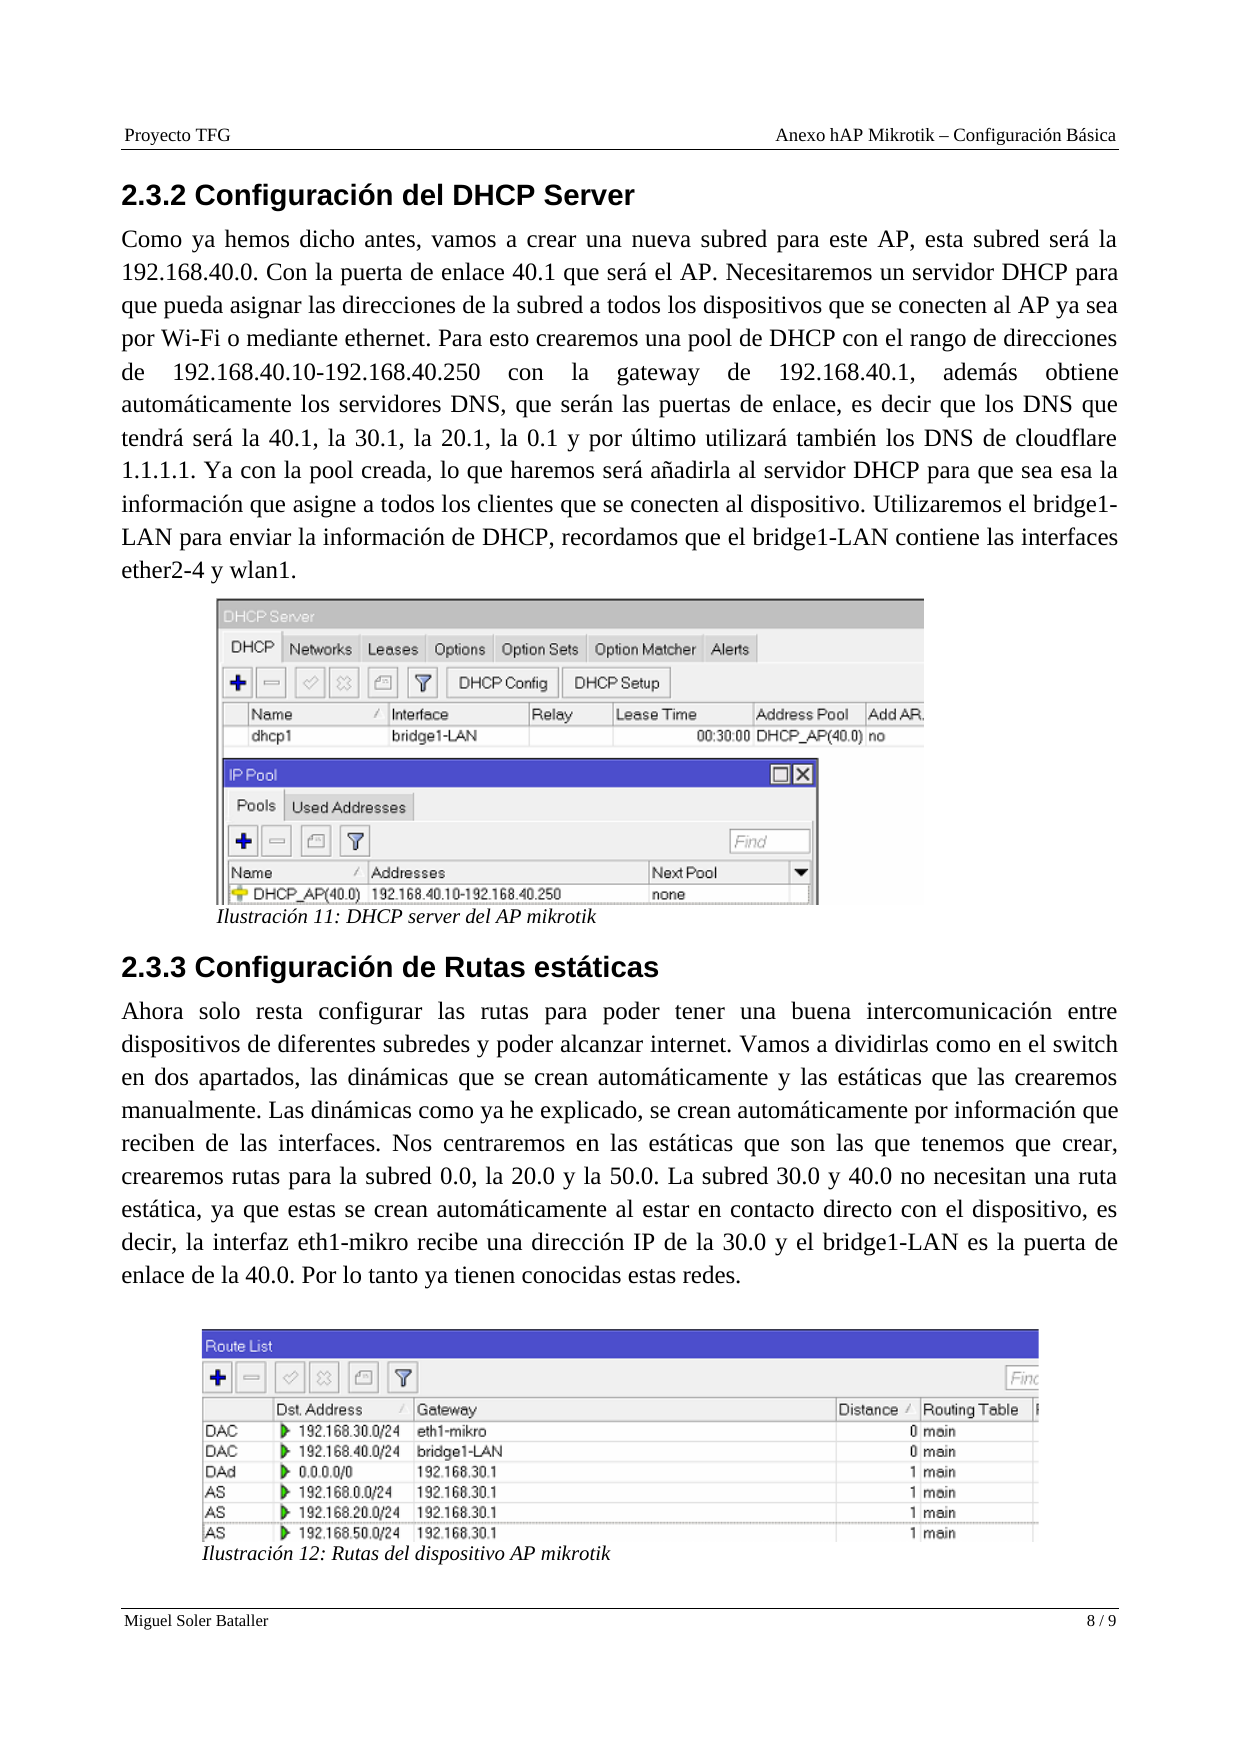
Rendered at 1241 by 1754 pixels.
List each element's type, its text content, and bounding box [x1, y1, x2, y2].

subtitle 2.3.3 Configuración de Rutas estáticas [121, 950, 1119, 984]
picture [201, 1329, 1039, 1542]
text Ilustración 11: DHCP server del AP mikrotik [216, 905, 924, 928]
text Ilustración 12: Rutas del dispositivo AP mikrotik [202, 1542, 1038, 1565]
picture [216, 598, 924, 905]
text Como ya hemos dicho antes, vamos a crear una nueva subred para este AP, esta subred será la 192.168.40.0. Con la puerta de enlace 40.1 que será el AP. Necesitaremos un servidor DHCP para que pueda asignar las direcciones de la subred a todos los dispositivos que se conecten al AP ya sea por Wi-Fi o mediante ethernet. Para esto crearemos una pool de DHCP con el rango de direcciones de 192.168.40.10-192.168.40.250 con la gateway de 192.168.40.1, además obtiene automáticamente los servidores DNS, que serán las puertas de enlace, es decir que los DNS que tendrá será la 40.1, la 30.1, la 20.1, la 0.1 y por último utilizará también los DNS de cloudflare 1.1.1.1. Ya con la pool creada, lo que haremos será añadirla al servidor DHCP para que sea esa la información que asigne a todos los clientes que se conecten al dispositivo. Utilizaremos el bridge1-LAN para enviar la información de DHCP, recordamos que el bridge1-LAN contiene las interfaces ether2-4 y wlan1. [121, 224, 1119, 583]
subtitle 2.3.2 Configuración del DHCP Server [121, 178, 1119, 212]
text Ahora solo resta configurar las rutas para poder tener una buena intercomunicación entre dispositivos de diferentes subredes y poder alcanzar internet. Vamos a dividirlas como en el switch en dos apartados, las dinámicas que se crean automáticamente y las estáticas que las crearemos manualmente. Las dinámicas como ya he explicado, se crean automáticamente por información que reciben de las interfaces. Nos centraremos en las estáticas que son las que tenemos que crear, crearemos rutas para la subred 0.0, la 20.0 y la 50.0. La subred 30.0 y 40.0 no necesitan una ruta estática, ya que estas se crean automáticamente al estar en contacto directo con el dispositivo, es decir, la interfaz eth1-mikro recibe una dirección IP de la 30.0 y el bridge1-LAN es la puerta de enlace de la 40.0. Por lo tanto ya tienen conocidas estas redes. [121, 996, 1119, 1289]
